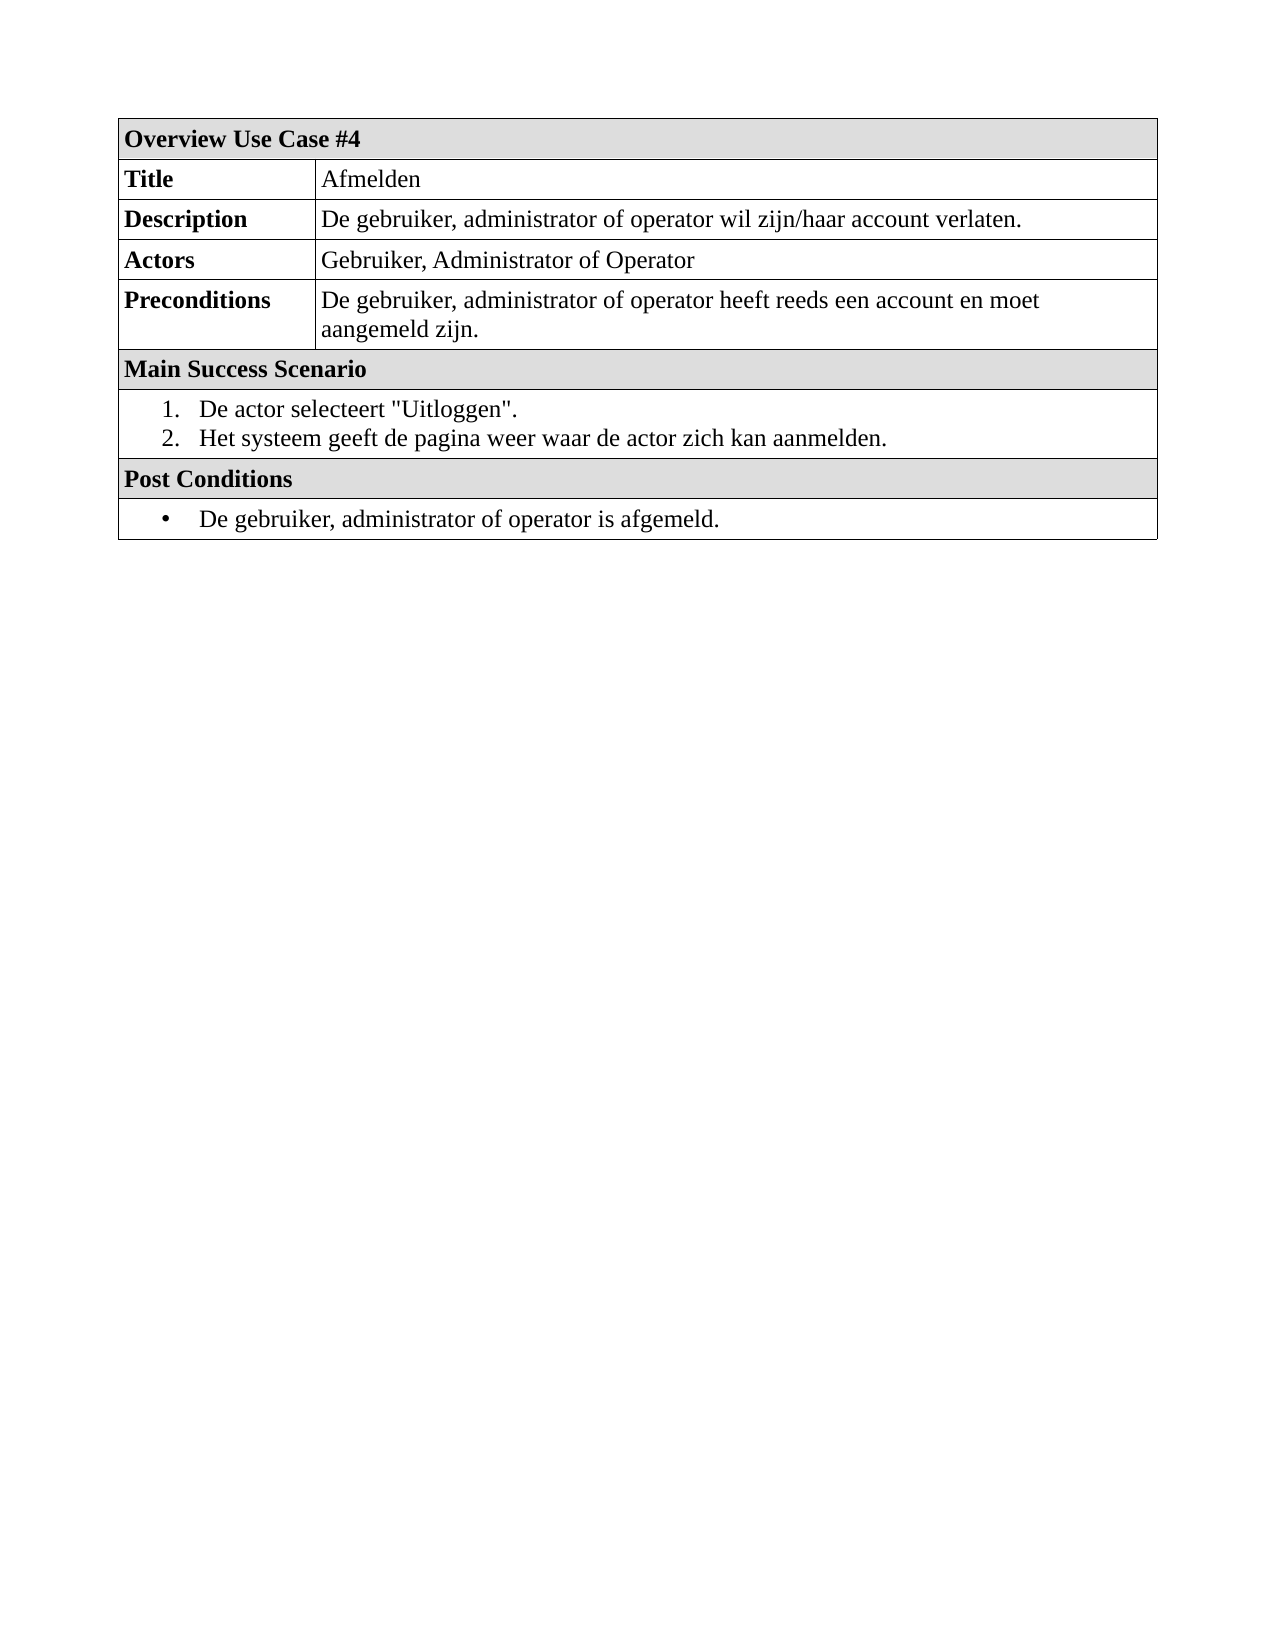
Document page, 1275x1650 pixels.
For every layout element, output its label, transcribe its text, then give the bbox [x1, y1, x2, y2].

table_cell Afmelden [316, 160, 1157, 199]
table_cell Title [119, 160, 315, 199]
table_cell Description [119, 200, 315, 239]
table_cell De gebruiker, administrator of operator is afgemeld. [119, 499, 1157, 538]
table_header Overview Use Case #4 [119, 119, 1157, 158]
table_cell De gebruiker, administrator of operator wil zijn/haar account verlaten. [316, 200, 1157, 239]
table_cell Preconditions [119, 280, 315, 348]
table_cell Gebruiker, Administrator of Operator [316, 240, 1157, 279]
table_cell Actors [119, 240, 315, 279]
table_cell De actor selecteert "Uitloggen". Het systeem geeft de pagina weer waar de actor zich kan aanmelden. [119, 390, 1157, 458]
table_cell Post Conditions [119, 459, 1157, 498]
table_cell De gebruiker, administrator of operator heeft reeds een account en moet aangemeld zijn. [316, 280, 1157, 348]
table_cell Main Success Scenario [119, 350, 1157, 389]
